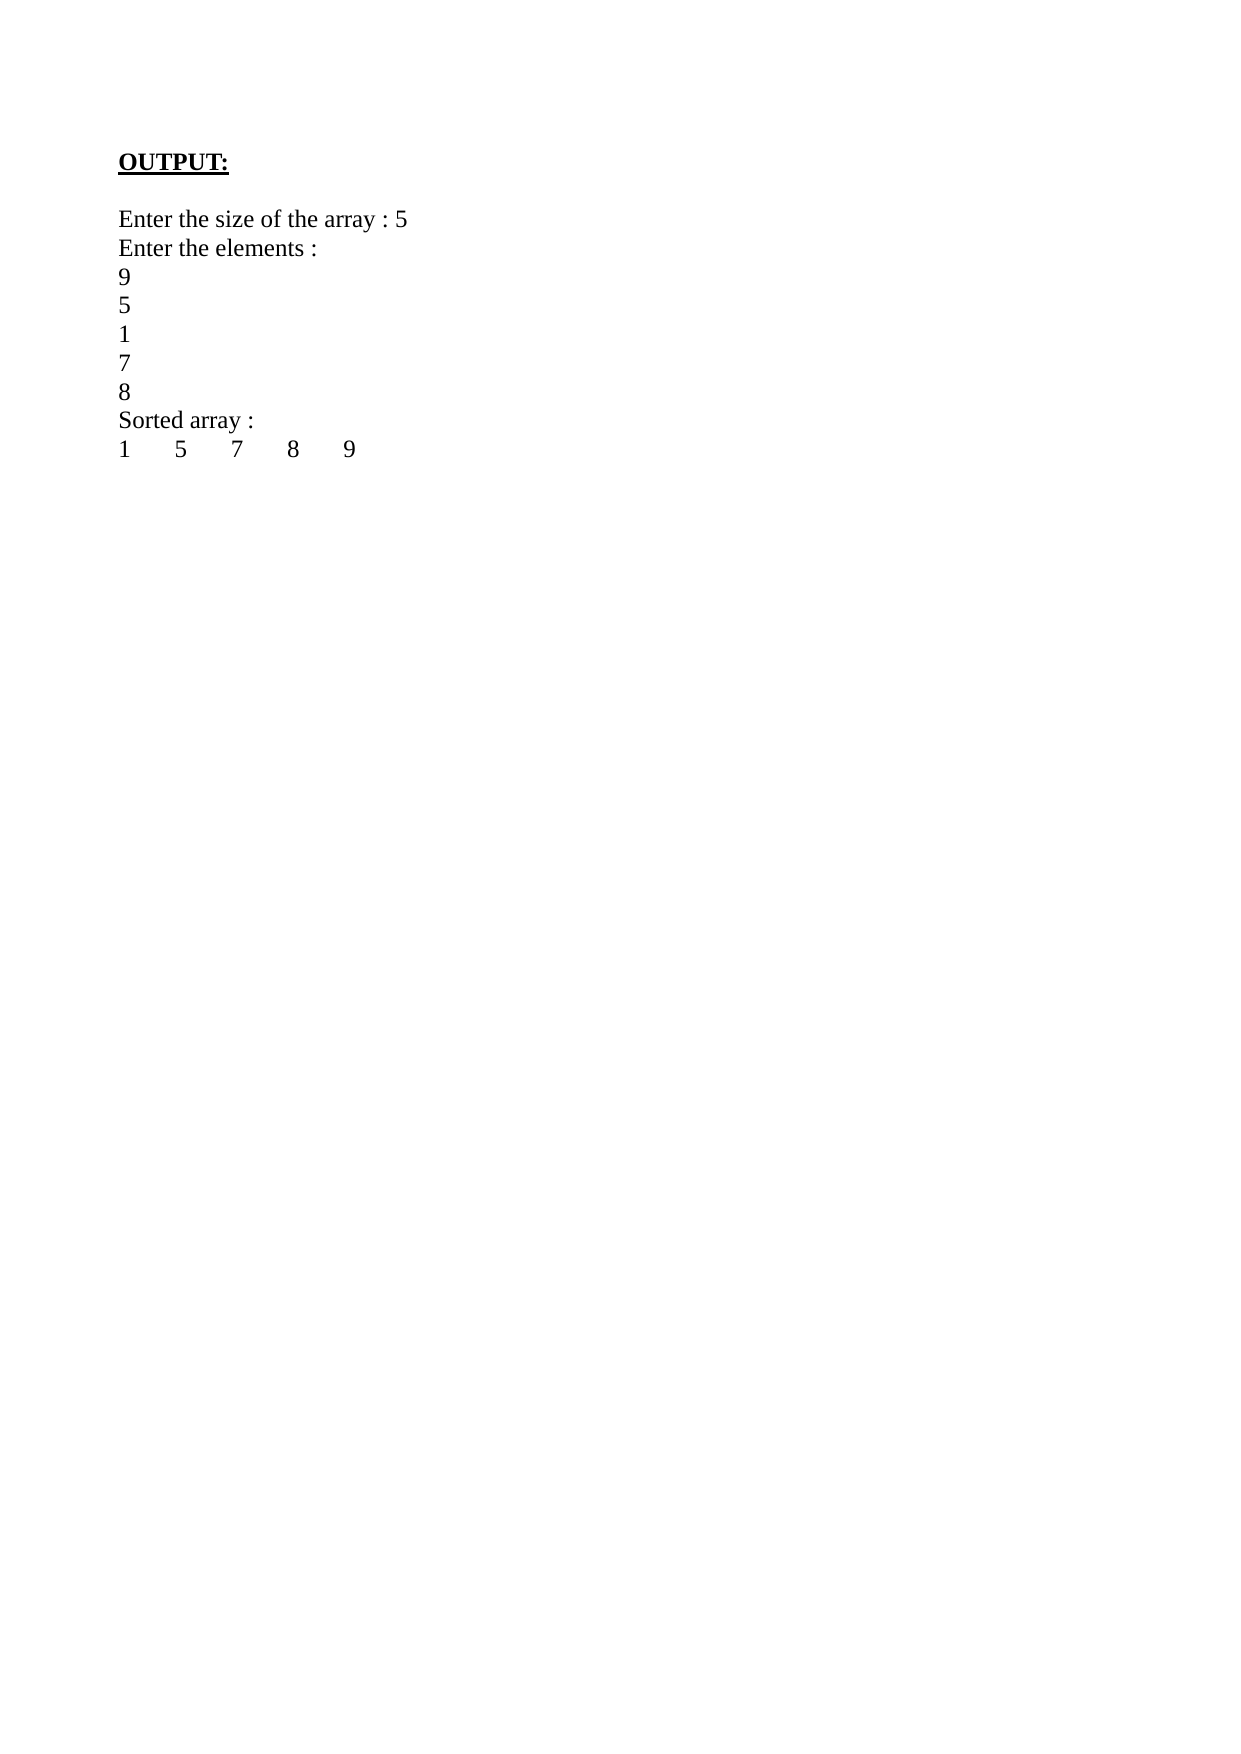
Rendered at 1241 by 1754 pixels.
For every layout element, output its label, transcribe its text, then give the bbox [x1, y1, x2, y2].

text 9 [118, 262, 1122, 291]
text 8 [118, 377, 1122, 406]
text 1 5 7 8 9 [118, 434, 1122, 463]
text OUTPUT: [118, 147, 1122, 176]
text 1 [118, 319, 1122, 348]
text 5 [118, 291, 1122, 319]
text Enter the elements : [118, 233, 1122, 262]
text Sorted array : [118, 406, 1122, 434]
text 7 [118, 348, 1122, 377]
text Enter the size of the array : 5 [118, 204, 1122, 233]
